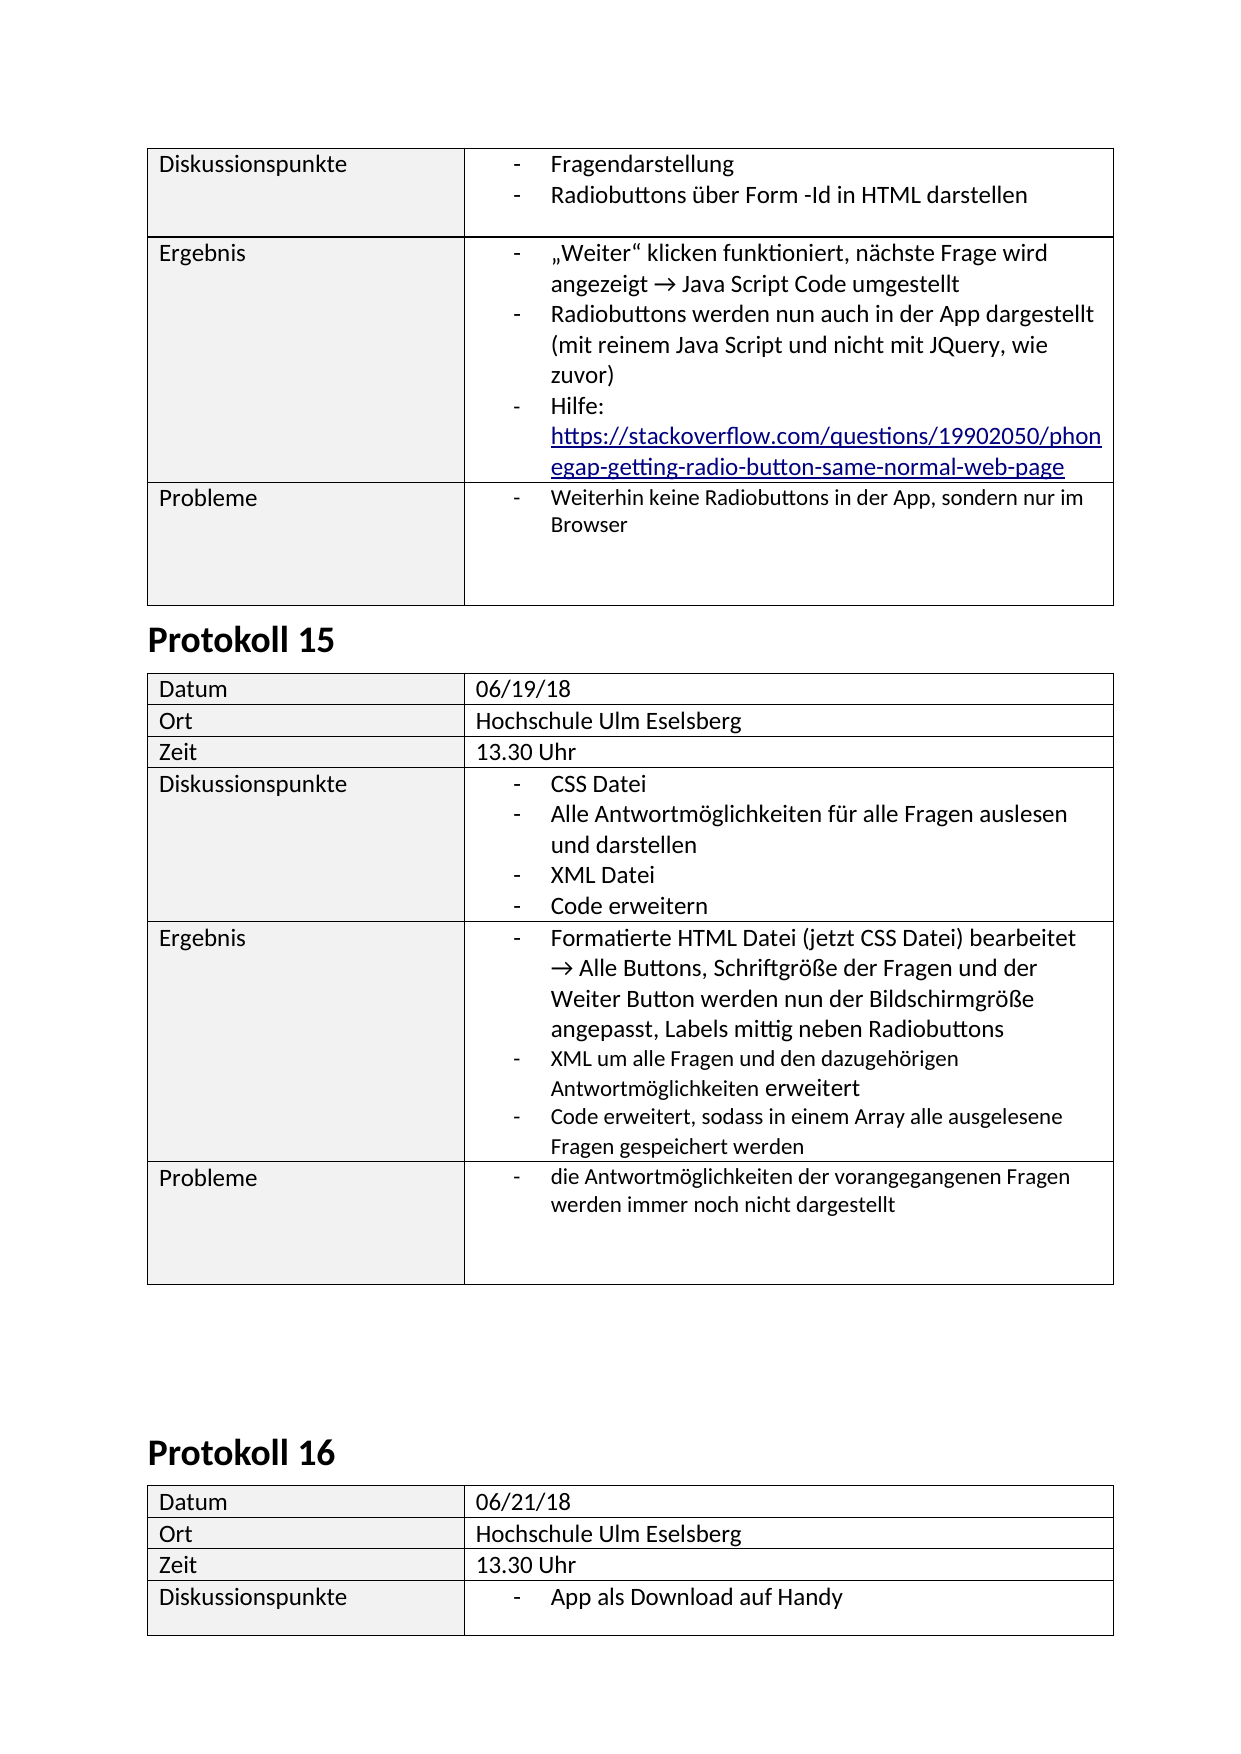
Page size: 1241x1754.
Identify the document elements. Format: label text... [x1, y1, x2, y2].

table_cell Diskussionspunkte [148, 149, 464, 236]
subtitle Protokoll 16 [148, 1429, 1093, 1475]
table_header 21.06.18 [465, 1486, 1113, 1517]
table_cell Formatierte HTML Datei (jetzt CSS Datei) bearbeitet → Alle Buttons, Schriftgröße der Fragen und der Weiter Button werden nun der Bildschirmgröße angepasst, Labels mittig neben Radiobuttons XML um alle Fragen und den dazugehörigen Antwortmöglichkeiten erweitert Code erweitert, sodass in einem Array alle ausgelesene Fragen gespeichert werden [465, 922, 1113, 1161]
table_cell 13.30 Uhr [465, 737, 1113, 767]
table_header Datum [148, 674, 464, 704]
table_cell Probleme [148, 483, 464, 605]
table_cell Diskussionspunkte [148, 768, 464, 921]
table_cell Ort [148, 705, 464, 736]
table_cell Zeit [148, 737, 464, 767]
table_cell die Antwortmöglichkeiten der vorangegangenen Fragen werden immer noch nicht dargestellt [465, 1162, 1113, 1284]
table_cell Ort [148, 1518, 464, 1548]
table_cell Probleme [148, 1162, 464, 1284]
table_cell Diskussionspunkte [148, 1581, 464, 1635]
table_header Datum [148, 1486, 464, 1517]
table_cell Hochschule Ulm Eselsberg [465, 705, 1113, 736]
table_cell Hochschule Ulm Eselsberg [465, 1518, 1113, 1548]
table_cell Ergebnis [148, 922, 464, 1161]
table_cell 13.30 Uhr [465, 1549, 1113, 1580]
table_cell Fragendarstellung Radiobuttons über Form -Id in HTML darstellen [465, 149, 1113, 236]
table_cell App als Download auf Handy [465, 1581, 1113, 1635]
table_cell CSS Datei Alle Antwortmöglichkeiten für alle Fragen auslesen und darstellen XML Datei Code erweitern [465, 768, 1113, 921]
subtitle Protokoll 15 [148, 616, 1093, 662]
table_cell Weiterhin keine Radiobuttons in der App, sondern nur im Browser [465, 483, 1113, 605]
table_cell Zeit [148, 1549, 464, 1580]
table_cell Ergebnis [148, 238, 464, 482]
table_header 19.06.18 [465, 674, 1113, 704]
table_cell „Weiter“ klicken funktioniert, nächste Frage wird angezeigt → Java Script Code umgestellt Radiobuttons werden nun auch in der App dargestellt (mit reinem Java Script und nicht mit JQuery, wie zuvor) Hilfe: https://stackoverflow.com/questions/19902050/phonegap-getting-radio-button-same-normal-web-page [465, 238, 1113, 482]
